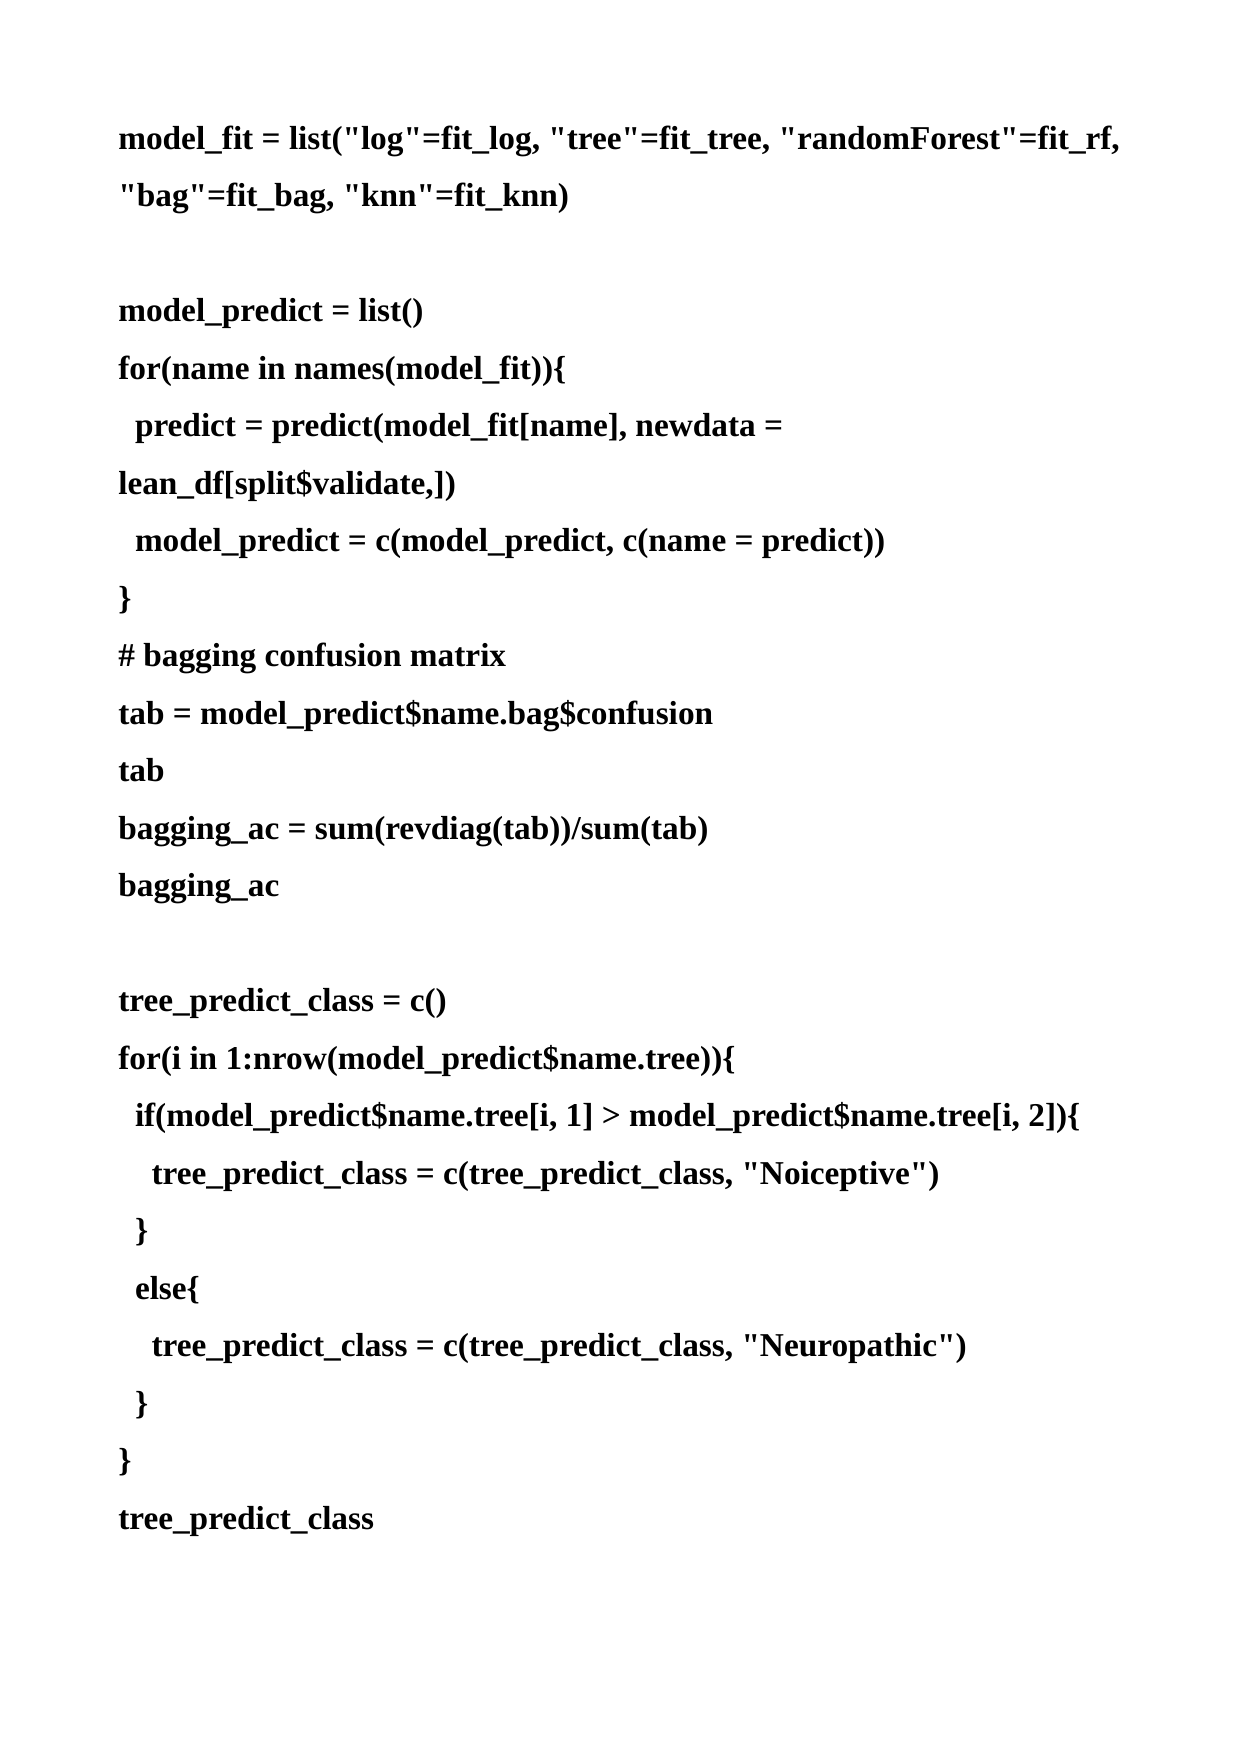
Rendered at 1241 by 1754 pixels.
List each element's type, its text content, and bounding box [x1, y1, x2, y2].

text for(name in names(model_fit)){ [118, 348, 1122, 386]
text } [118, 1441, 1122, 1479]
text } [118, 1211, 1122, 1249]
text tree_predict_class [118, 1498, 1122, 1536]
text tree_predict_class = c(tree_predict_class, "Noiceptive") [118, 1153, 1122, 1191]
text bagging_ac = sum(revdiag(tab))/sum(tab) [118, 808, 1122, 846]
text } [118, 1383, 1122, 1421]
text model_predict = c(model_predict, c(name = predict)) [118, 521, 1122, 559]
text tree_predict_class = c(tree_predict_class, "Neuropathic") [118, 1326, 1122, 1364]
text tree_predict_class = c() [118, 981, 1122, 1019]
text if(model_predict$name.tree[i, 1] > model_predict$name.tree[i, 2]){ [118, 1096, 1122, 1134]
text tab = model_predict$name.bag$confusion [118, 693, 1122, 731]
text tab [118, 751, 1122, 789]
text } [118, 578, 1122, 616]
text predict = predict(model_fit[name], newdata = lean_df[split$validate,]) [118, 406, 1122, 501]
text bagging_ac [118, 866, 1122, 904]
text model_fit = list("log"=fit_log, "tree"=fit_tree, "randomForest"=fit_rf, "bag"=fit_bag, "knn"=fit_knn) [118, 118, 1122, 214]
text else{ [118, 1268, 1122, 1306]
text for(i in 1:nrow(model_predict$name.tree)){ [118, 1038, 1122, 1076]
text model_predict = list() [118, 291, 1122, 329]
text # bagging confusion matrix [118, 636, 1122, 674]
